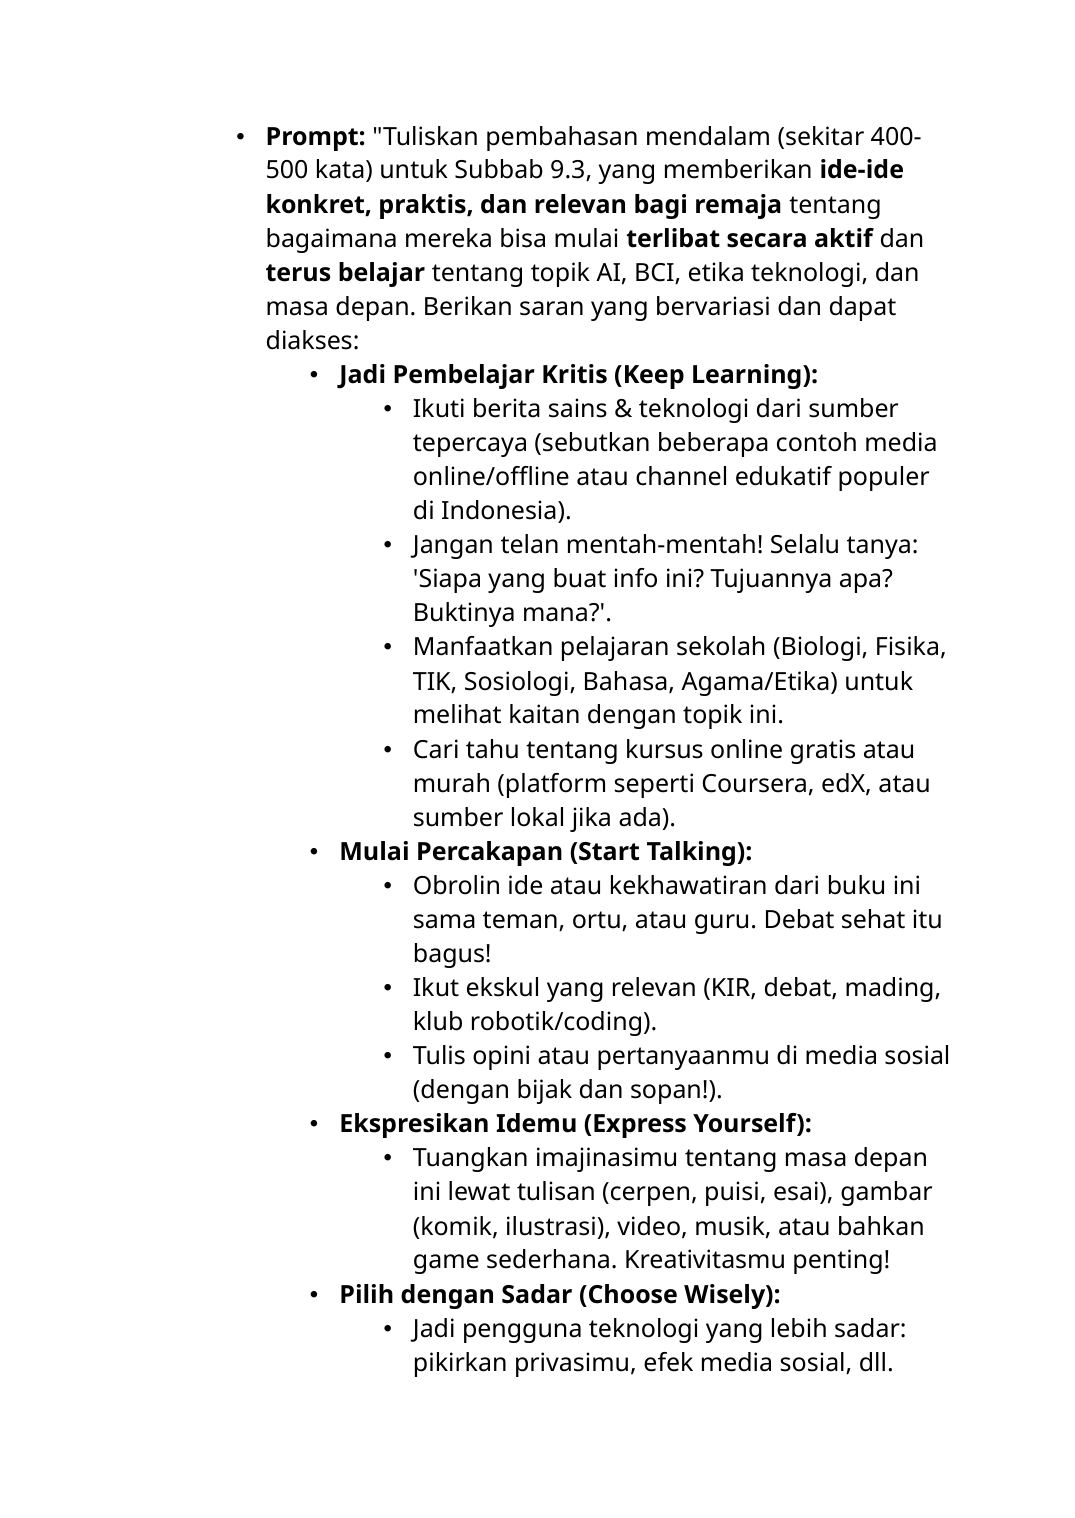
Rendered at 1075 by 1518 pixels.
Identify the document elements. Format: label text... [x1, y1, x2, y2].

list Jadi pengguna teknologi yang lebih sadar: pikirkan privasimu, efek media sosial, dll. [383, 1310, 957, 1378]
list Cari tahu tentang kursus online gratis atau murah (platform seperti Coursera, edX, atau sumber lokal jika ada). [383, 731, 957, 833]
list Jangan telan mentah-mentah! Selalu tanya: 'Siapa yang buat info ini? Tujuannya apa? Buktinya mana?'. [383, 527, 957, 629]
list Ikut ekskul yang relevan (KIR, debat, mading, klub robotik/coding). [383, 970, 957, 1038]
list Mulai Percakapan (Start Talking): [309, 833, 957, 867]
list Ekspresikan Idemu (Express Yourself): [309, 1106, 957, 1140]
list Tuangkan imajinasimu tentang masa depan ini lewat tulisan (cerpen, puisi, esai), gambar (komik, ilustrasi), video, musik, atau bahkan game sederhana. Kreativitasmu penting! [383, 1140, 957, 1276]
list Manfaatkan pelajaran sekolah (Biologi, Fisika, TIK, Sosiologi, Bahasa, Agama/Etika) untuk melihat kaitan dengan topik ini. [383, 629, 957, 731]
list Jadi Pembelajar Kritis (Keep Learning): [309, 357, 957, 391]
list Tulis opini atau pertanyaanmu di media sosial (dengan bijak dan sopan!). [383, 1038, 957, 1106]
list Prompt: "Tuliskan pembahasan mendalam (sekitar 400-500 kata) untuk Subbab 9.3, yang memberikan ide-ide konkret, praktis, dan relevan bagi remaja tentang bagaimana mereka bisa mulai terlibat secara aktif dan terus belajar tentang topik AI, BCI, etika teknologi, dan masa depan. Berikan saran yang bervariasi dan dapat diakses: [236, 118, 957, 357]
list Obrolin ide atau kekhawatiran dari buku ini sama teman, ortu, atau guru. Debat sehat itu bagus! [383, 867, 957, 970]
list Ikuti berita sains & teknologi dari sumber tepercaya (sebutkan beberapa contoh media online/offline atau channel edukatif populer di Indonesia). [383, 391, 957, 527]
list Pilih dengan Sadar (Choose Wisely): [309, 1276, 957, 1310]
